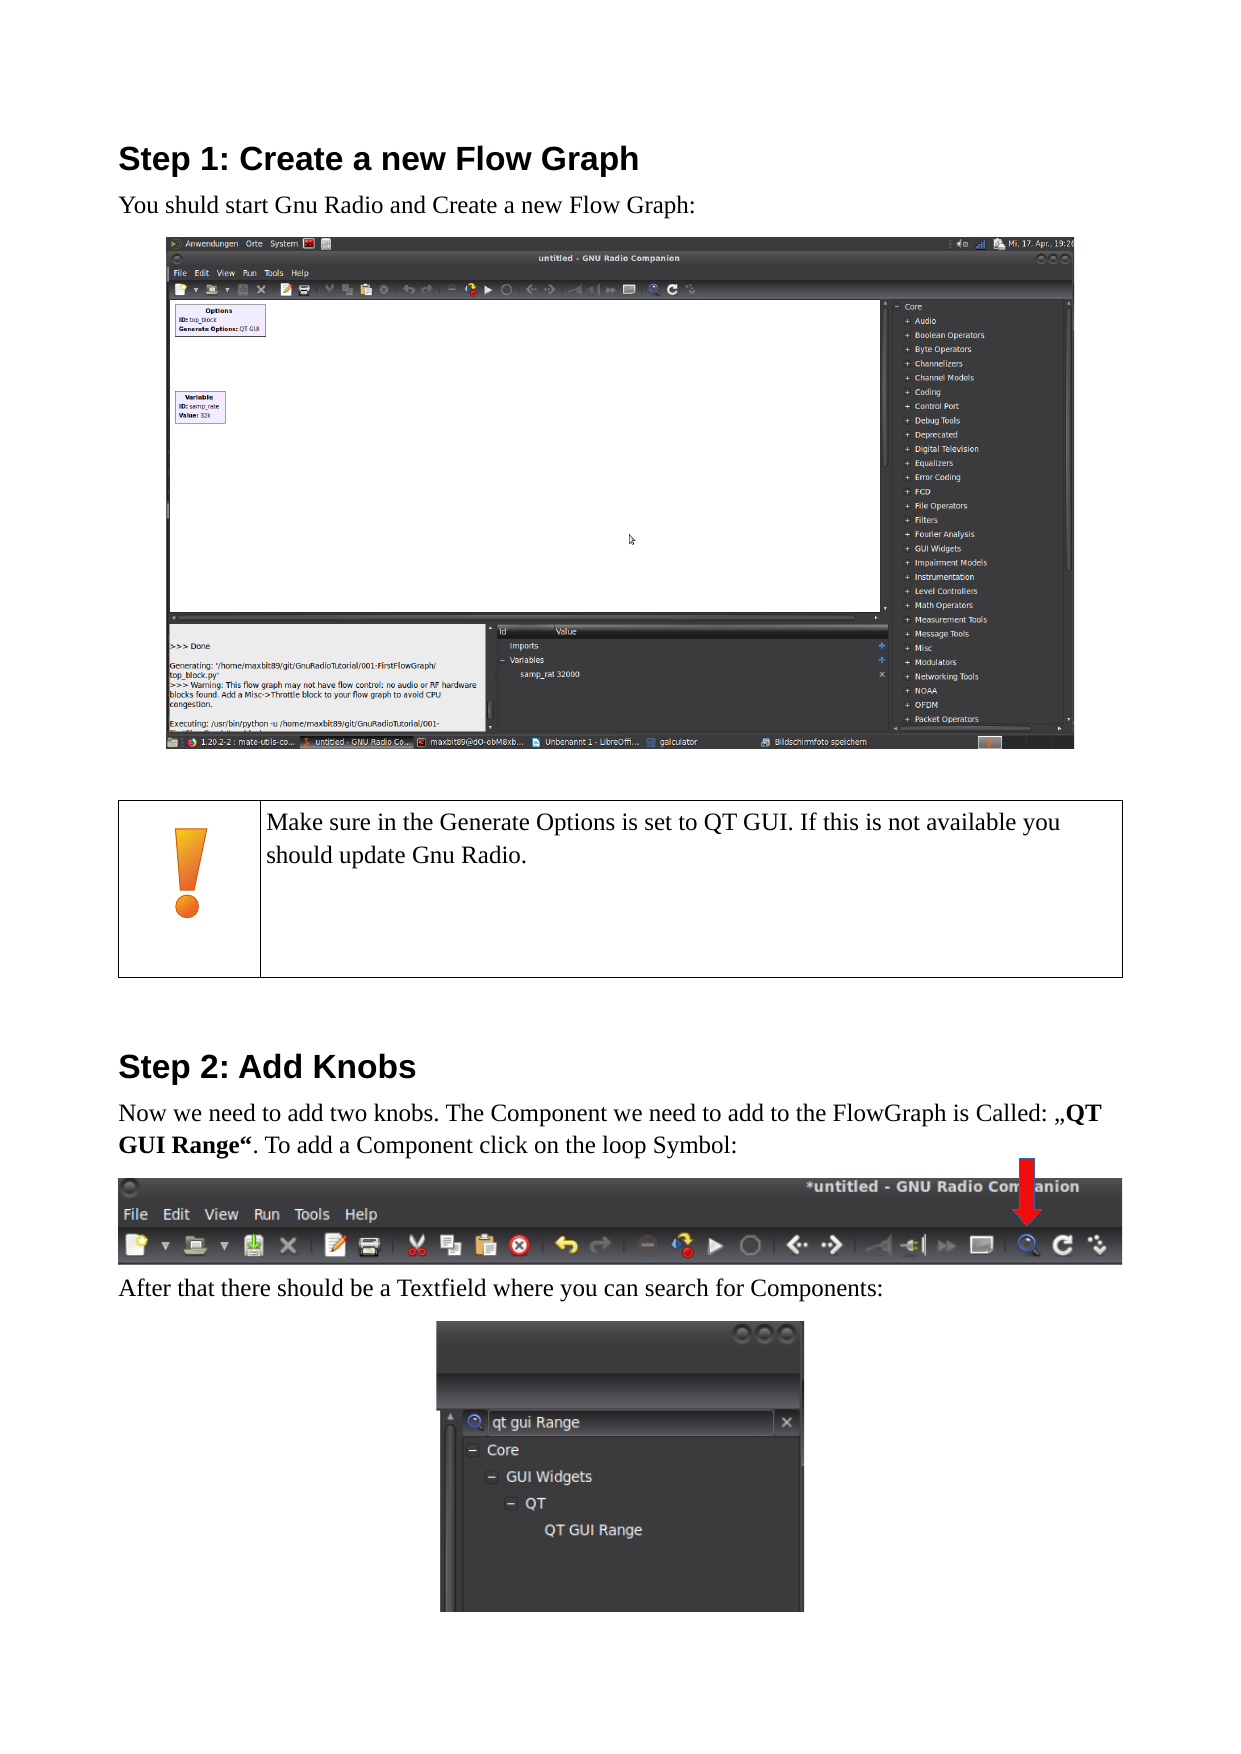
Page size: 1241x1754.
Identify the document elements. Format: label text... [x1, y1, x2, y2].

text Now we need to add two knobs. The Component we need to add to the FlowGraph is Called: „QT GUI Range“. To add a Component click on the loop Symbol: [118, 1098, 1122, 1159]
subtitle Step 2: Add Knobs [118, 1046, 1122, 1085]
picture [436, 1321, 805, 1612]
picture [166, 237, 1075, 749]
subtitle Step 1: Create a new Flow Graph [118, 139, 1122, 178]
table_header [119, 801, 260, 977]
table_header Make sure in the Generate Options is set to QT GUI. If this is not available you should update Gnu Radio. [261, 801, 1122, 977]
text You shuld start Gnu Radio and Create a new Flow Graph: [118, 190, 1122, 219]
text After that there should be a Textfield where you can search for Components: [118, 1269, 1122, 1302]
picture [118, 1178, 1123, 1269]
